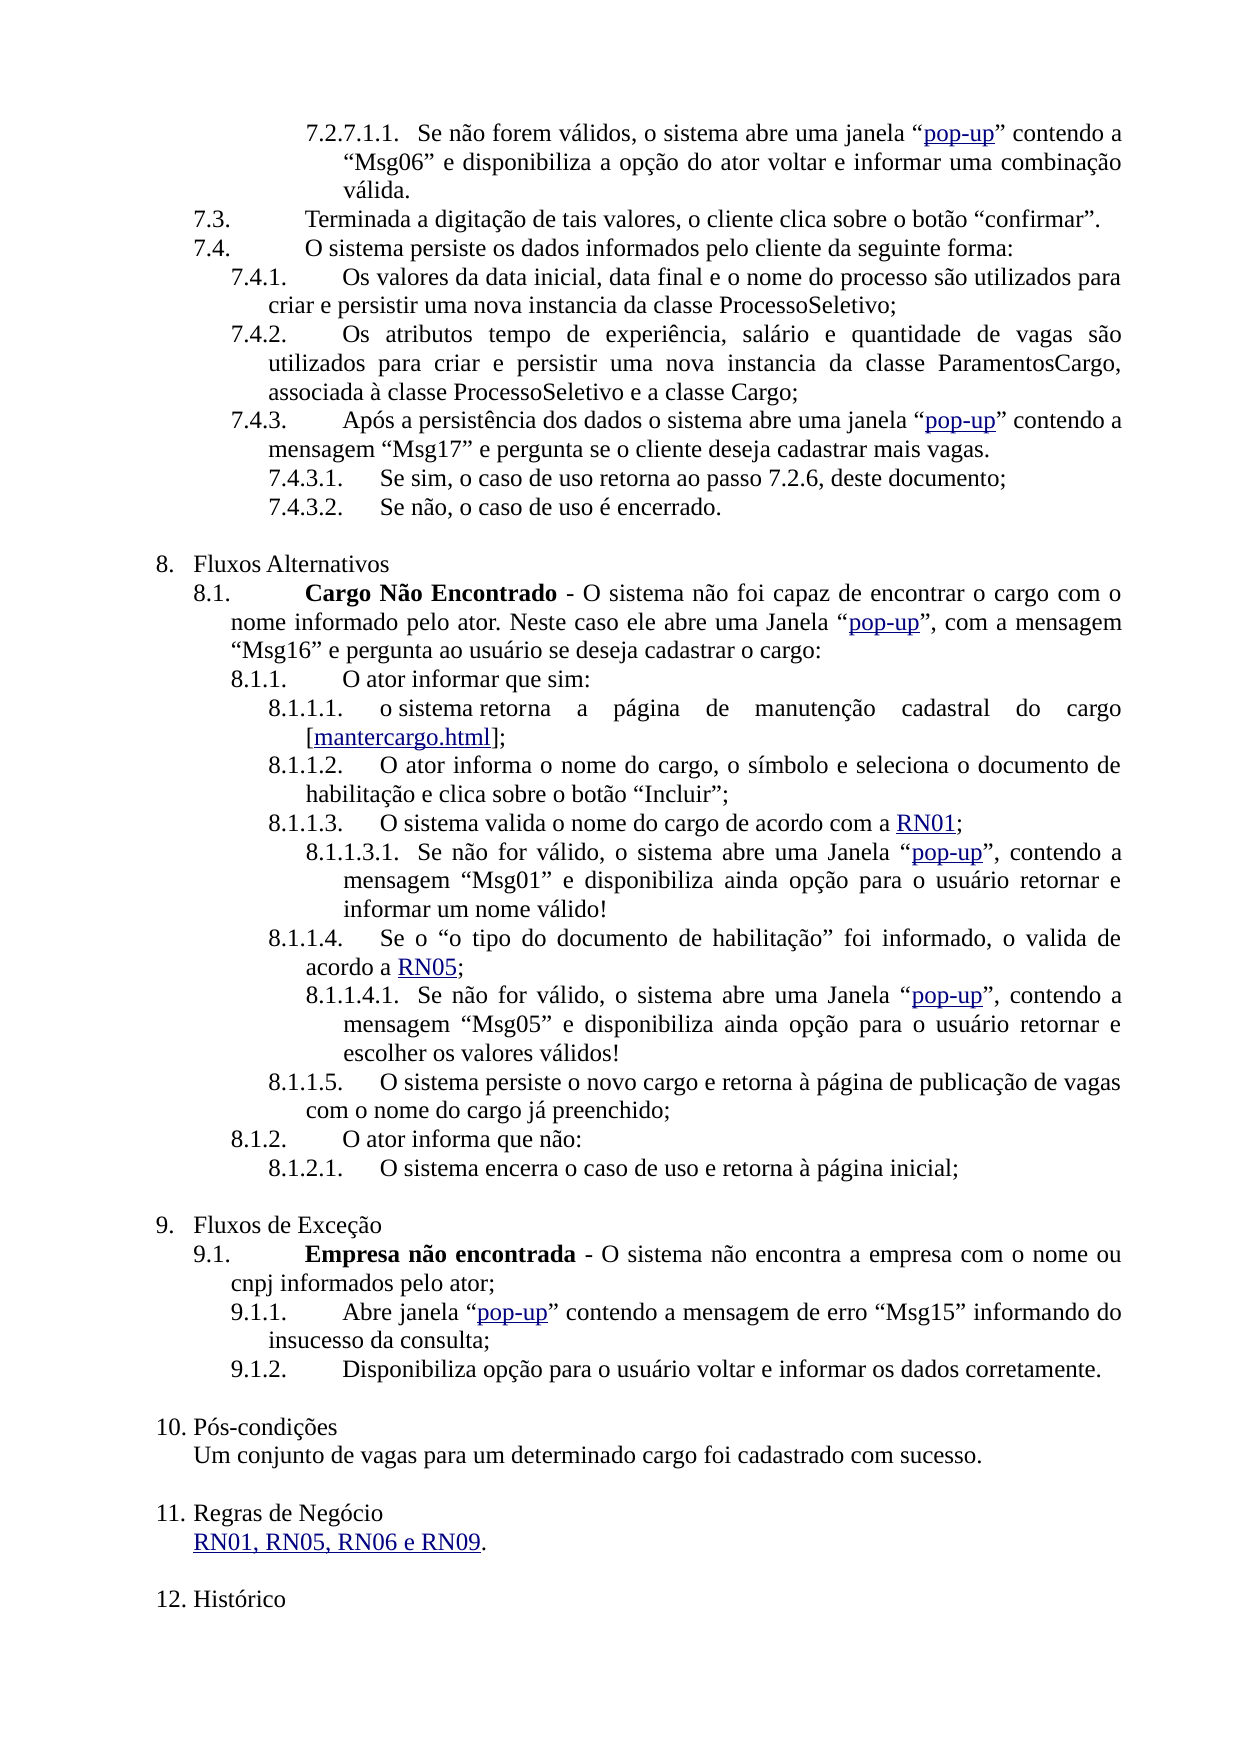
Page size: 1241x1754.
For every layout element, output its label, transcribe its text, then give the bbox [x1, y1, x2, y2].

list Se o “o tipo do documento de habilitação” foi informado, o valida de acordo a RN05; [268, 923, 1122, 981]
list Um conjunto de vagas para um determinado cargo foi cadastrado com sucesso. [156, 1441, 1122, 1469]
list o sistema retor na a página de manutenção cadastral do cargo [mantercargo.html]; [268, 693, 1122, 751]
list Cargo Não Encontrado - O sistema não foi capaz de encontrar o cargo com o nome informado pelo ator. Neste caso ele abre uma Janela “pop-up”, com a mensagem “Msg16” e pergunta ao usuário se deseja cadastrar o cargo: [193, 578, 1122, 664]
list O sistema persiste o novo cargo e retorna à página de publicação de vagas com o nome do cargo já preenchido; [268, 1067, 1122, 1124]
list Disponibiliza opção para o usuário voltar e informar os dados corretamente. [231, 1354, 1122, 1383]
list Se não, o caso de uso é encerrado. [268, 492, 1122, 521]
list Se sim, o caso de uso retorna ao passo 7.2.6, deste documento; [268, 463, 1122, 492]
list Fluxos de Exceção [156, 1211, 1122, 1239]
list O sistema persiste os dados informados pelo cliente da seguinte forma: [193, 233, 1122, 262]
list O ator informa que não: [231, 1124, 1122, 1153]
list O sistema valida o nome do cargo de acordo com a RN01; [268, 808, 1122, 837]
list Se não for válido, o sistema abre uma Janela “pop-up”, contendo a mensagem “Msg01” e disponibiliza ainda opção para o usuário retornar e informar um nome válido! [306, 837, 1122, 923]
list O sistema encerra o caso de uso e retorna à página inicial; [268, 1153, 1122, 1182]
list Regras de Negócio [156, 1498, 1122, 1527]
list Os valores da data inicial, data final e o nome do processo são utilizados para criar e persistir uma nova instancia da classe ProcessoSeletivo; [231, 262, 1122, 319]
list Abre janela “pop-up” contendo a mensagem de erro “Msg15” informando do insucesso da consulta; [231, 1297, 1122, 1354]
list Fluxos Alternativos [156, 549, 1122, 578]
list Se não for válido, o sistema abre uma Janela “pop-up”, contendo a mensagem “Msg05” e disponibiliza ainda opção para o usuário retornar e escolher os valores válidos! [306, 981, 1122, 1067]
list Terminada a digitação de tais valores, o cliente clica sobre o botão “confirmar”. [193, 204, 1122, 233]
list Após a persistência dos dados o sistema abre uma janela “pop-up” contendo a mensagem “Msg17” e pergunta se o cliente deseja cadastrar mais vagas. [231, 406, 1122, 463]
list Se não forem válidos, o sistema abre uma janela “pop-up” contendo a “Msg06” e disponibiliza a opção do ator voltar e informar uma combinação válida. [306, 118, 1122, 204]
list Pós-condições [156, 1412, 1122, 1441]
list Empresa não encontrada - O sistema não encontra a empresa com o nome ou cnpj informados pelo ator; [193, 1239, 1122, 1297]
list Os atributos tempo de experiência, salário e quantidade de vagas são utilizados para criar e persistir uma nova instancia da classe ParamentosCargo, associada à classe ProcessoSeletivo e a classe Cargo; [231, 319, 1122, 406]
list O ator informar que sim: [231, 664, 1122, 693]
list RN01, RN05, RN06 e RN09. [156, 1527, 1122, 1556]
list O ator informa o nome do cargo, o símbolo e seleciona o documento de habilitação e clica sobre o botão “Incluir”; [268, 751, 1122, 808]
list Histórico [156, 1584, 1122, 1613]
